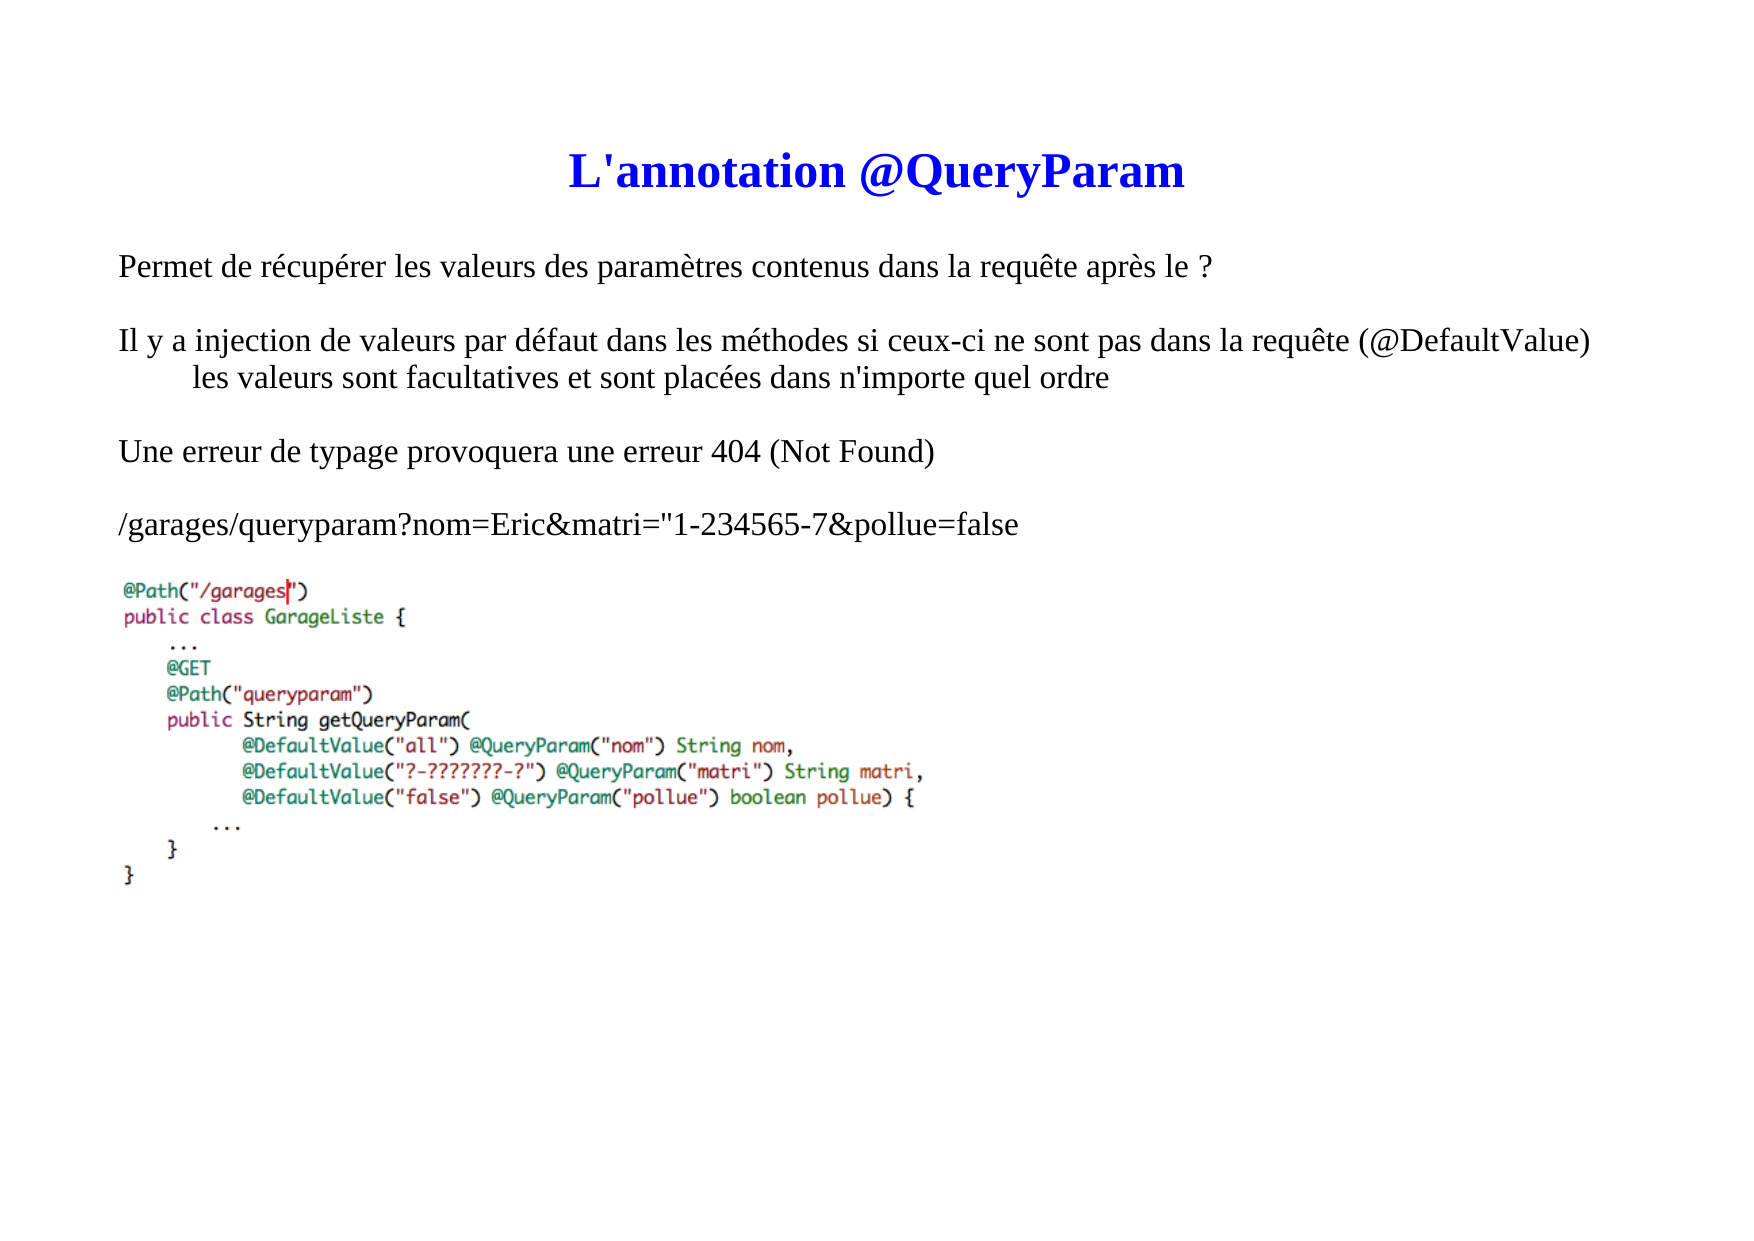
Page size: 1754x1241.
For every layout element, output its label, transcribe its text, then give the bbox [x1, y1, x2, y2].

text /garages/queryparam?nom=Eric&matri=''1-234565-7&pollue=false [118, 506, 1636, 543]
text Une erreur de typage provoquera une erreur 404 (Not Found) [118, 432, 1636, 469]
picture [120, 579, 944, 891]
subtitle L'annotation @QueryParam [118, 143, 1636, 198]
text Il y a injection de valeurs par défaut dans les méthodes si ceux-ci ne sont pas dans la requête (@DefaultValue) [118, 322, 1636, 358]
text Permet de récupérer les valeurs des paramètres contenus dans la requête après le ? [118, 248, 1636, 285]
text les valeurs sont facultatives et sont placées dans n'importe quel ordre [118, 358, 1636, 395]
